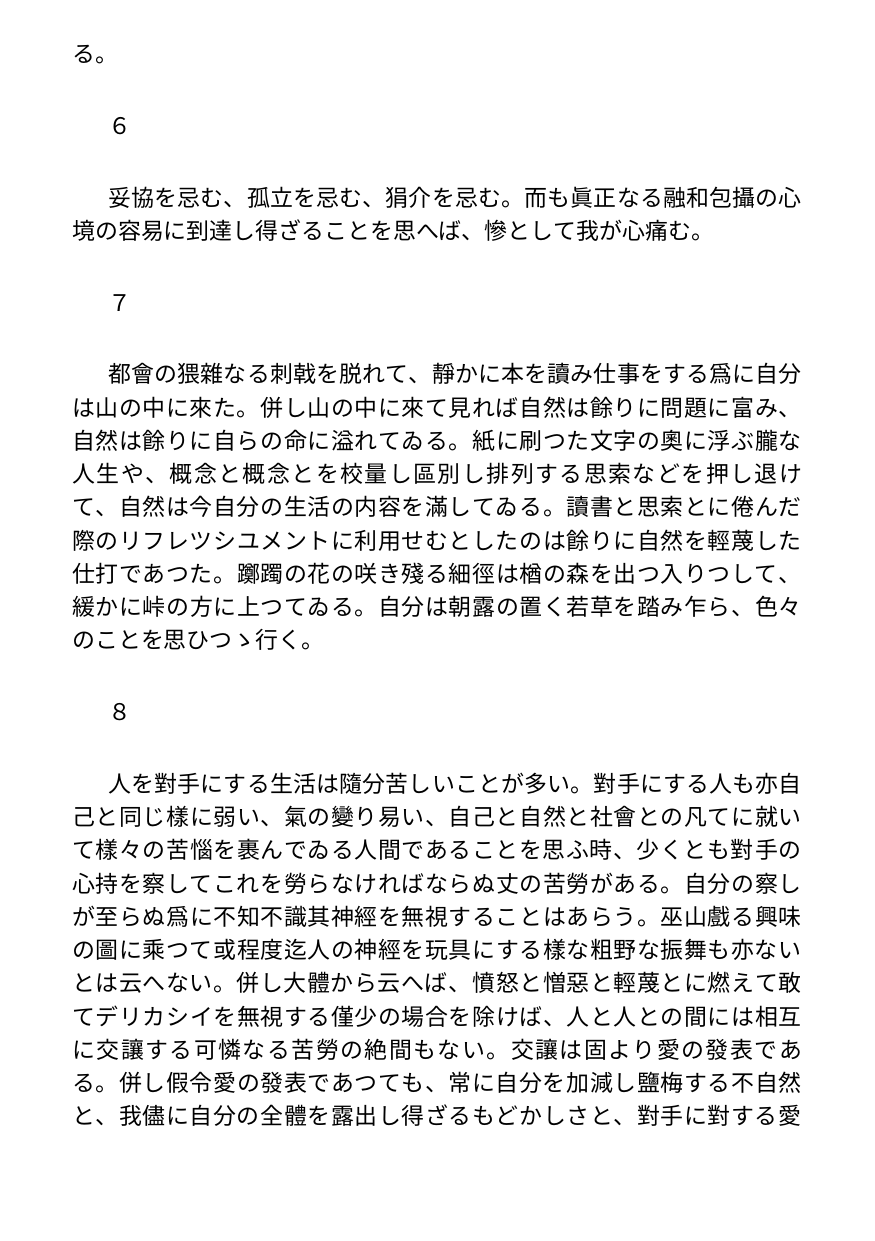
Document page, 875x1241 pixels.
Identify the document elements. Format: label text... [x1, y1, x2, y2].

text 人を對手にする生活は隨分苦しいことが多い。對手にする人も亦自己と同じ樣に弱い、氣の變り易い、自己と自然と社會との凡てに就いて樣々の苦惱を裹んでゐる人間であることを思ふ時、少くとも對手の心持を察してこれを勞らなければならぬ丈の苦勞がある。自分の察しが至らぬ爲に不知不識其神經を無視することはあらう。巫山戲る興味の圖に乘つて或程度迄人の神經を玩具にする樣な粗野な振舞も亦ないとは云へない。併し大體から云へば、憤怒と憎惡と輕蔑とに燃えて敢てデリカシイを無視する僅少の場合を除けば、人と人との間には相互に交讓する可憐なる苦勞の絶間もない。交讓は固より愛の發表である。併し假令愛の發表であつても、常に自分を加減し鹽梅する不自然と、我儘に自分の全體を露出し得ざるもどかしさと、對手に對する愛 [72, 766, 802, 1131]
text ７ [72, 284, 802, 318]
text 妥協を忌む、孤立を忌む、狷介を忌む。而も眞正なる融和包攝の心境の容易に到達し得ざることを思へば、慘として我が心痛む。 [72, 179, 802, 246]
text 都會の猥雜なる刺戟を脱れて、靜かに本を讀み仕事をする爲に自分は山の中に來た。併し山の中に來て見れば自然は餘りに問題に富み、自然は餘りに自らの命に溢れてゐる。紙に刷つた文字の奧に浮ぶ朧な人生や、概念と概念とを校量し區別し排列する思索などを押し退けて、自然は今自分の生活の内容を滿してゐる。讀書と思索とに倦んだ際のリフレツシユメントに利用せむとしたのは餘りに自然を輕蔑した仕打であつた。躑躅の花の咲き殘る細徑は楢の森を出つ入りつして、緩かに峠の方に上つてゐる。自分は朝露の置く若草を踏み乍ら、色々のことを思ひつゝ行く。 [72, 356, 802, 655]
text る。 [72, 36, 802, 69]
text ８ [72, 694, 802, 727]
text ６ [72, 108, 802, 141]
